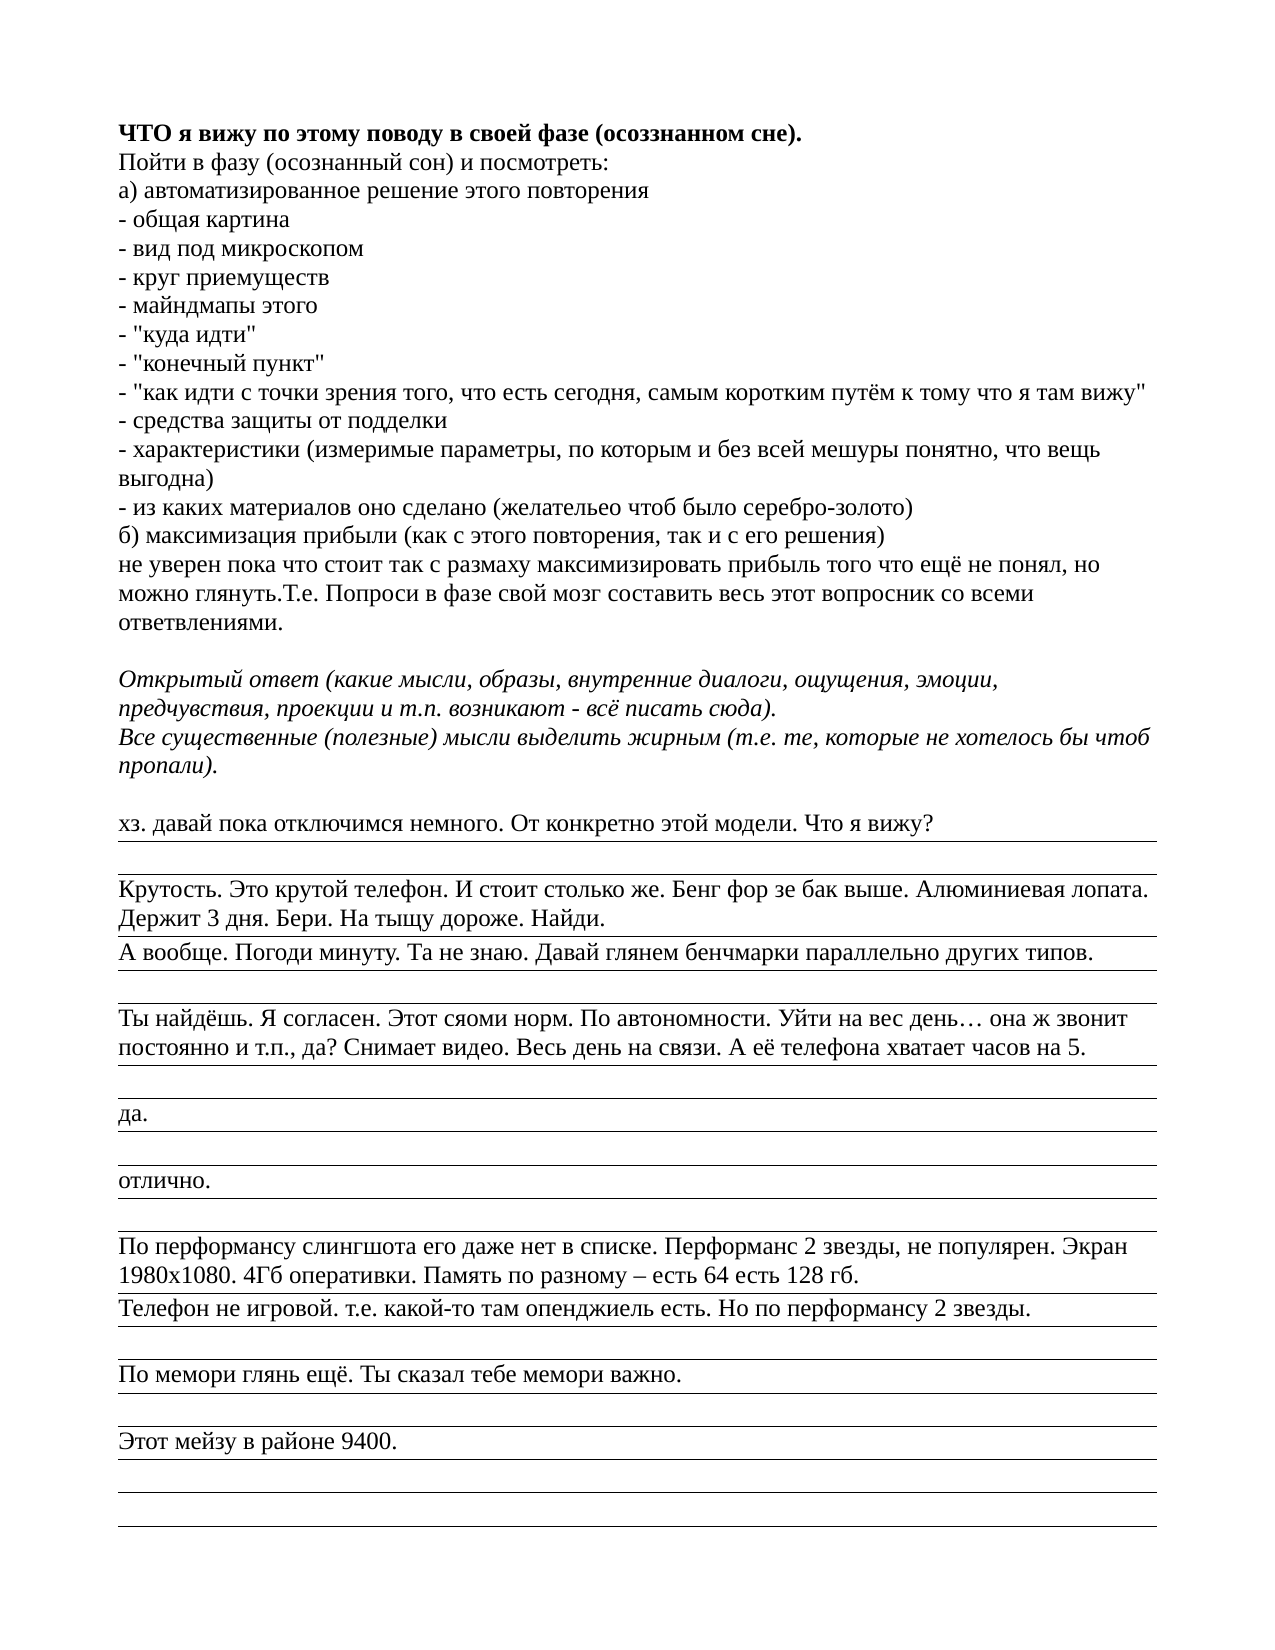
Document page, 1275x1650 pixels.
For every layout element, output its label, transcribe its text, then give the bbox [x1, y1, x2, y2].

text - "как идти с точки зрения того, что есть сегодня, самым коротким путём к тому что я там вижу" [118, 377, 1157, 406]
text Телефон не игровой. т.е. какой-то там опенджиель есть. Но по перформансу 2 звезды. [118, 1294, 1157, 1326]
text - майндмапы этого [118, 291, 1157, 319]
text Открытый ответ (какие мысли, образы, внутренние диалоги, ощущения, эмоции, предчувствия, проекции и т.п. возникают - всё писать сюда). [118, 664, 1157, 722]
text б) максимизация прибыли (как с этого повторения, так и с его решения) [118, 521, 1157, 549]
text а) автоматизированное решение этого повторения [118, 176, 1157, 204]
text - общая картина [118, 204, 1157, 233]
text не уверен пока что стоит так с размаху максимизировать прибыль того что ещё не понял, но можно глянуть.Т.е. Попроси в фазе свой мозг составить весь этот вопросник со всеми ответвлениями. [118, 549, 1157, 636]
text - характеристики (измеримые параметры, по которым и без всей мешуры понятно, что вещь выгодна) [118, 434, 1157, 492]
text - средства защиты от подделки [118, 406, 1157, 434]
text да. [118, 1099, 1157, 1131]
text - "куда идти" [118, 319, 1157, 348]
text По мемори глянь ещё. Ты сказал тебе мемори важно. [118, 1360, 1157, 1393]
text Крутость. Это крутой телефон. И стоит столько же. Бенг фор зе бак выше. Алюминиевая лопата. Держит 3 дня. Бери. На тыщу дороже. Найди. [118, 875, 1157, 936]
text Пойти в фазу (осознанный сон) и посмотреть: [118, 147, 1157, 176]
text хз. давай пока отключимся немного. От конкретно этой модели. Что я вижу? [118, 808, 1157, 841]
text По перформансу слингшота его даже нет в списке. Перформанс 2 звезды, не популярен. Экран 1980х1080. 4Гб оперативки. Память по разному – есть 64 есть 128 гб. [118, 1232, 1157, 1293]
text - из каких материалов оно сделано (желательео чтоб было серебро-золото) [118, 492, 1157, 521]
text - круг приемуществ [118, 262, 1157, 291]
text Этот мейзу в районе 9400. [118, 1427, 1157, 1459]
text А вообще. Погоди минуту. Та не знаю. Давай глянем бенчмарки параллельно других типов. [118, 937, 1157, 970]
text отлично. [118, 1166, 1157, 1198]
text - "конечный пункт" [118, 348, 1157, 377]
text Ты найдёшь. Я согласен. Этот сяоми норм. По автономности. Уйти на вес день… она ж звонит постоянно и т.п., да? Снимает видео. Весь день на связи. А её телефона хватает часов на 5. [118, 1004, 1157, 1065]
text - вид под микроскопом [118, 233, 1157, 262]
text ЧТО я вижу по этому поводу в своей фазе (осоззнанном сне). [118, 118, 1157, 147]
text Все существенные (полезные) мысли выделить жирным (т.е. те, которые не хотелось бы чтоб пропали). [118, 722, 1157, 779]
